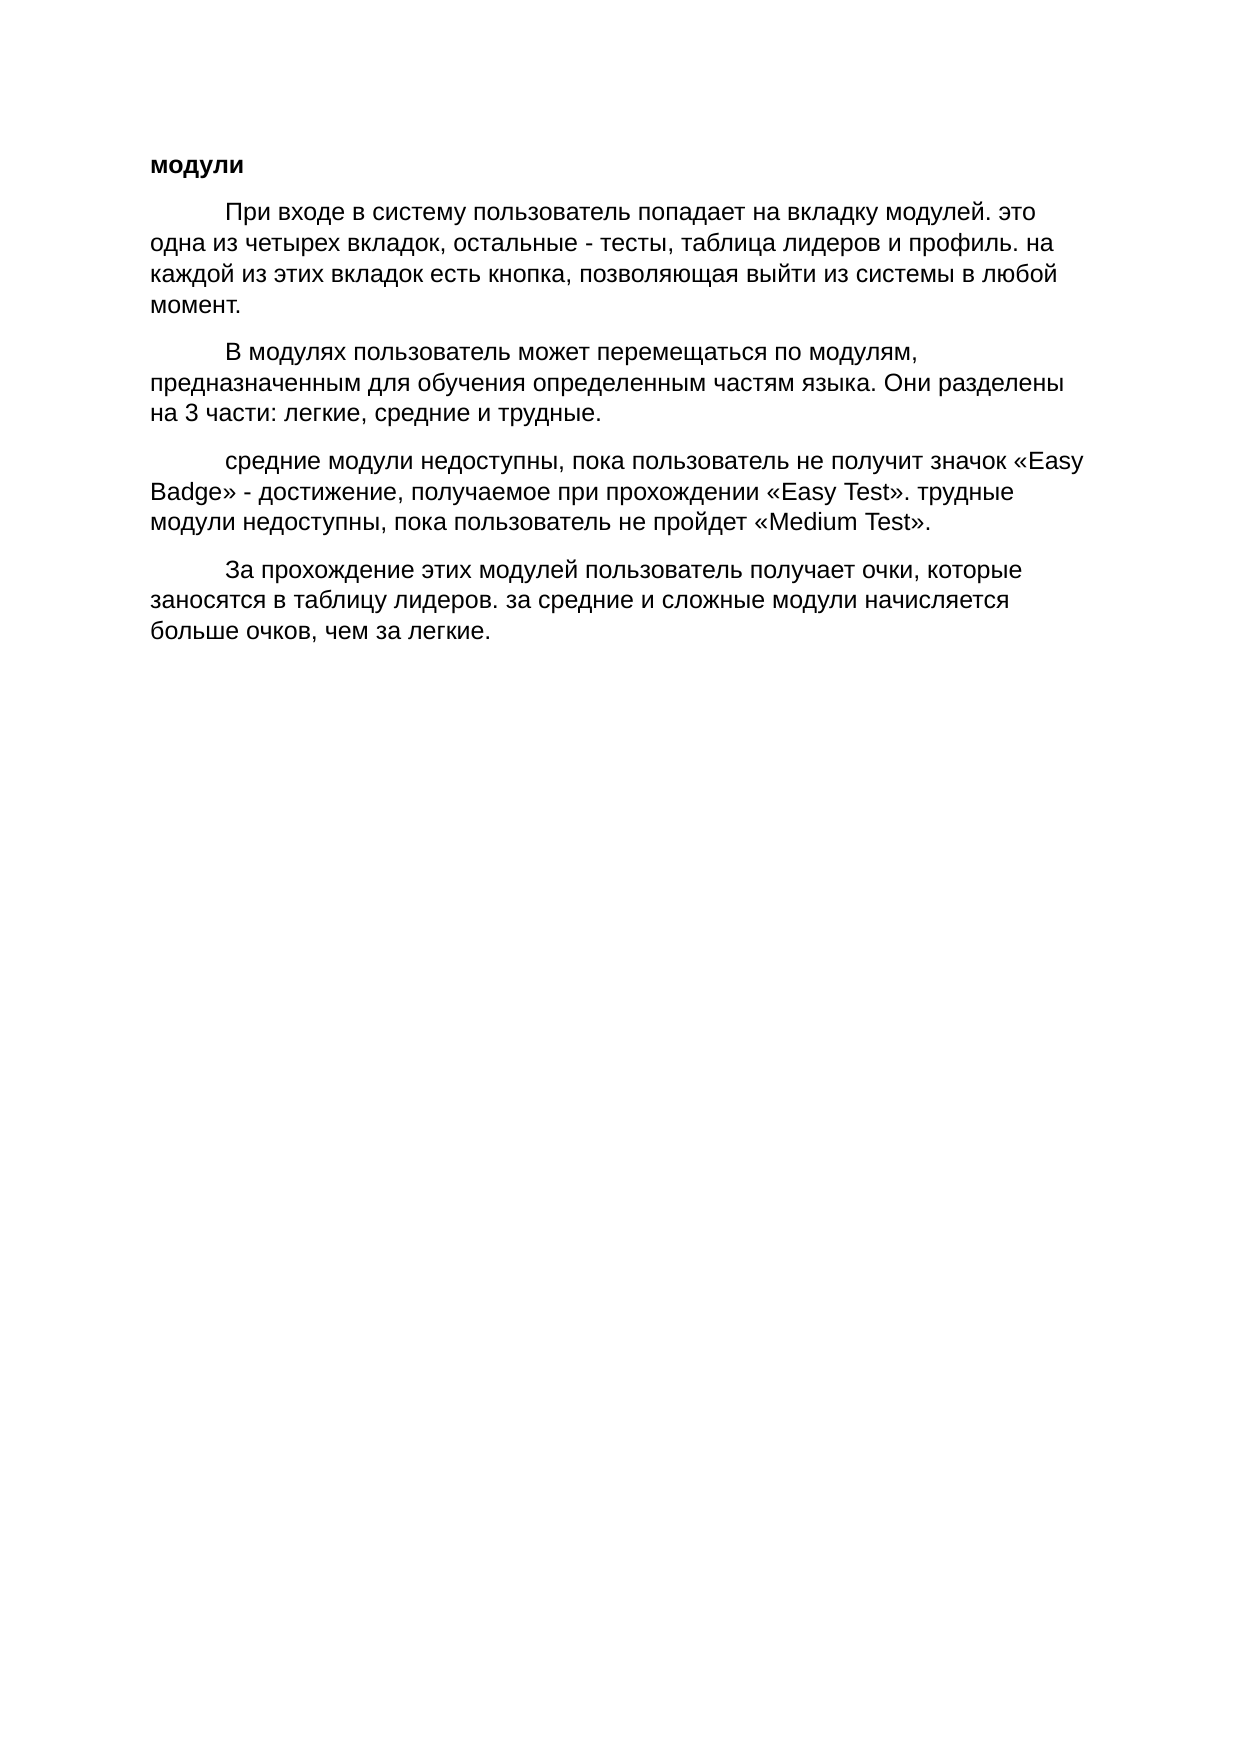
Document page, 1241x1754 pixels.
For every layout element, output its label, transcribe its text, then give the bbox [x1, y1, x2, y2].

text модули [150, 150, 1090, 179]
text В модулях пользователь может перемещаться по модулям, предназначенным для обучения определенным частям языка. Они разделены на 3 части: легкие, средние и трудные. [150, 337, 1090, 427]
text За прохождение этих модулей пользователь получает очки, которые заносятся в таблицу лидеров. за средние и сложные модули начисляется больше очков, чем за легкие. [150, 555, 1090, 645]
text При входе в систему пользователь попадает на вкладку модулей. это одна из четырех вкладок, остальные - тесты, таблица лидеров и профиль. на каждой из этих вкладок есть кнопка, позволяющая выйти из системы в любой момент. [150, 197, 1090, 318]
text средние модули недоступны, пока пользователь не получит значок «Easy Badge» - достижение, получаемое при прохождении «Easy Test». трудные модули недоступны, пока пользователь не пройдет «Medium Test». [150, 446, 1090, 536]
